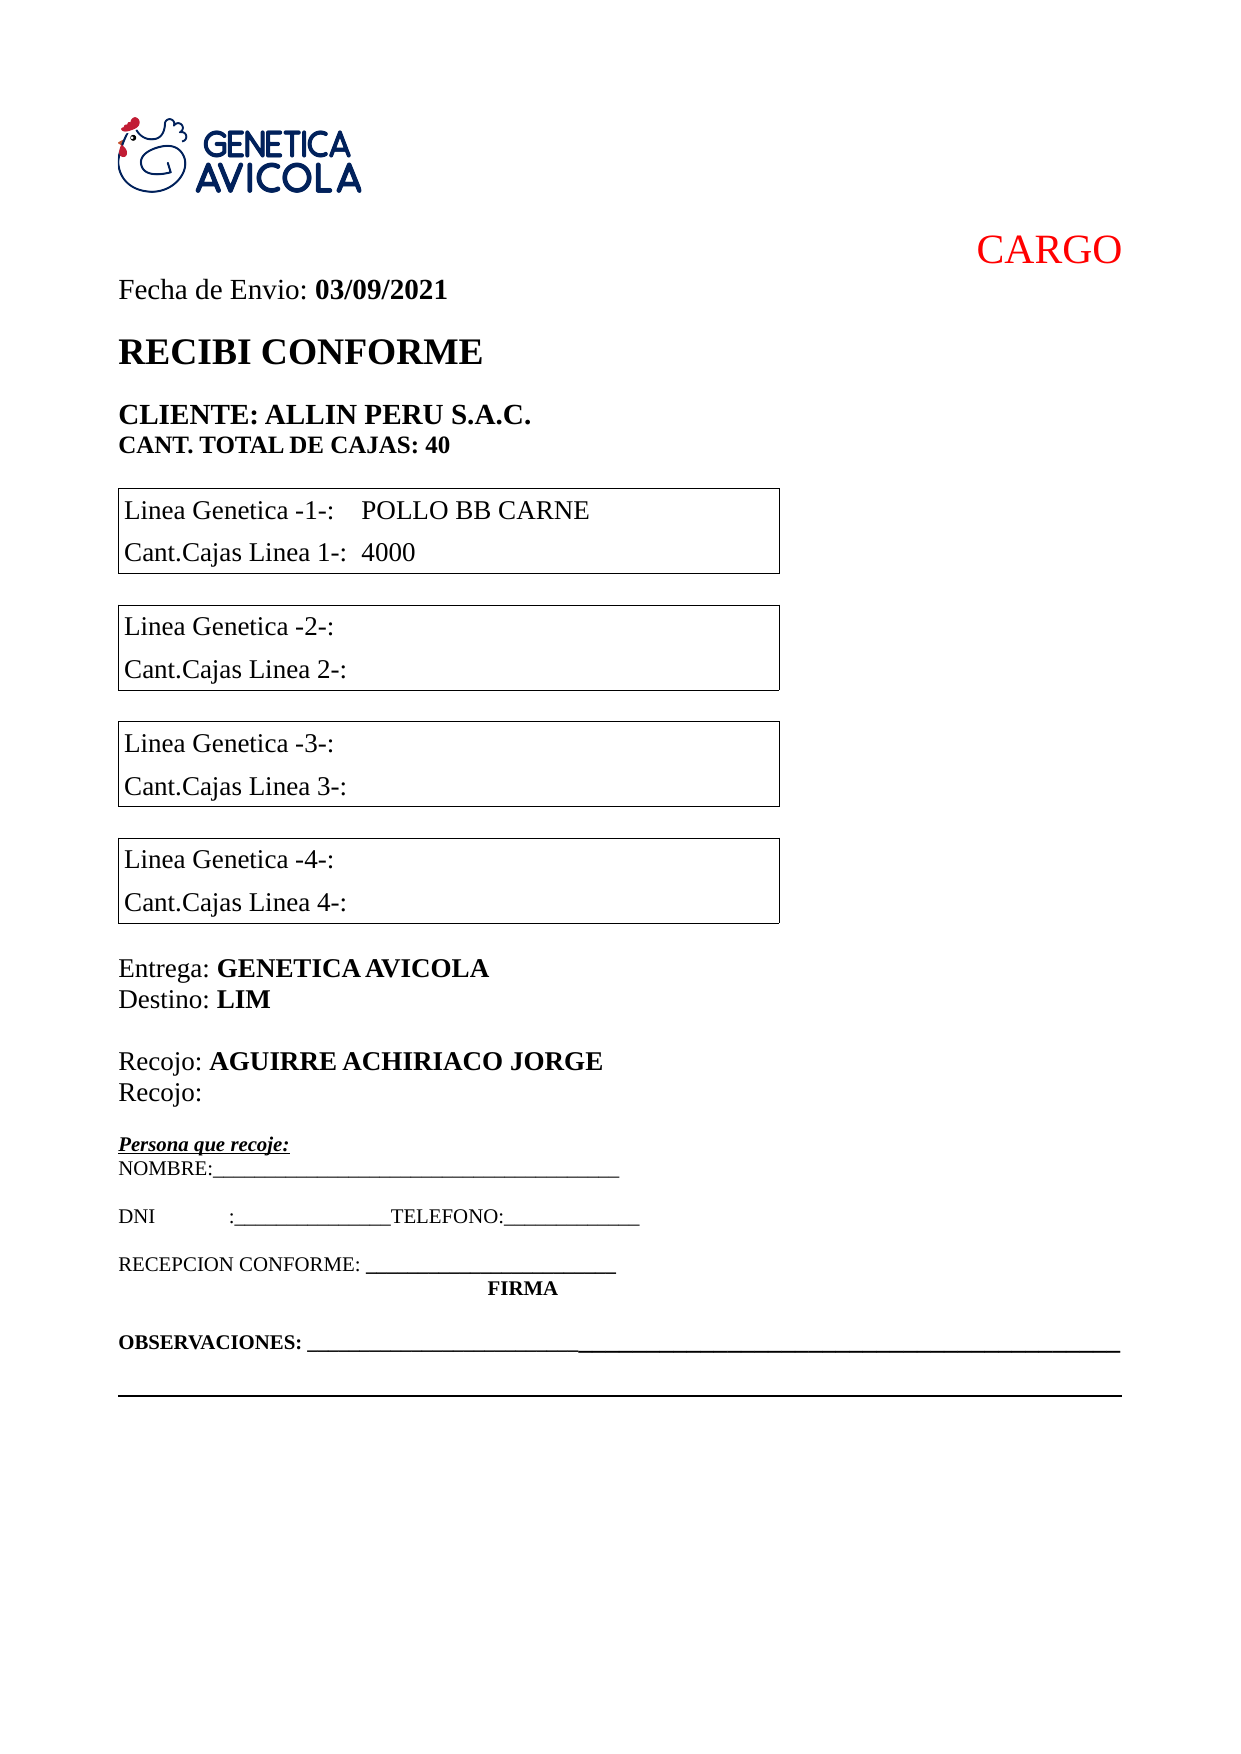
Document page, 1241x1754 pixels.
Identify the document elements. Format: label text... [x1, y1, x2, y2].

text CANT. TOTAL DE CAJAS: 40 [118, 431, 1122, 459]
table_cell Linea Genetica -2-: [119, 606, 356, 647]
table_cell [356, 764, 779, 806]
picture [117, 117, 362, 193]
table_cell Cant.Cajas Linea 4-: [119, 880, 356, 923]
table_cell Cant.Cajas Linea 1-: [119, 531, 356, 573]
table_cell [356, 574, 779, 604]
table_cell Linea Genetica -3-: [119, 722, 356, 764]
table_cell [356, 880, 779, 923]
table_cell Cant.Cajas Linea 2-: [119, 647, 356, 690]
text NOMBRE:_______________________________________ [118, 1156, 1122, 1180]
text FIRMA [118, 1276, 1122, 1300]
text RECEPCION CONFORME: ________________________ [118, 1252, 1122, 1276]
table_cell 4000 [356, 531, 779, 573]
text CLIENTE: ALLIN PERU S.A.C. [118, 397, 1122, 431]
table_cell Cant.Cajas Linea 3-: [119, 764, 356, 806]
table_cell Linea Genetica -4-: [119, 839, 356, 880]
table_cell [356, 839, 779, 880]
table_cell [118, 574, 356, 604]
text Recojo: [118, 1076, 1122, 1108]
table_header POLLO BB CARNE [356, 489, 779, 531]
table_cell [356, 647, 779, 690]
text Persona que recoje: [118, 1132, 1122, 1156]
text Recojo: AGUIRRE ACHIRIACO JORGE [118, 1045, 1122, 1076]
table_header Linea Genetica -1-: [119, 489, 356, 531]
text Destino: LIM [118, 983, 1122, 1014]
table_cell [356, 606, 779, 647]
table_cell [118, 807, 356, 838]
text DNI :_______________TELEFONO:_____________ [118, 1204, 1122, 1228]
text Fecha de Envio: 03/09/2021 [118, 272, 1122, 306]
text Entrega: GENETICA AVICOLA [118, 952, 1122, 983]
table_cell [356, 807, 779, 838]
text RECIBI CONFORME [118, 330, 1122, 373]
table_cell [118, 691, 356, 721]
text OBSERVACIONES: __________________________________________________________________ [118, 1324, 1122, 1355]
table_cell [356, 691, 779, 721]
text CARGO [118, 224, 1122, 272]
table_cell [356, 722, 779, 764]
